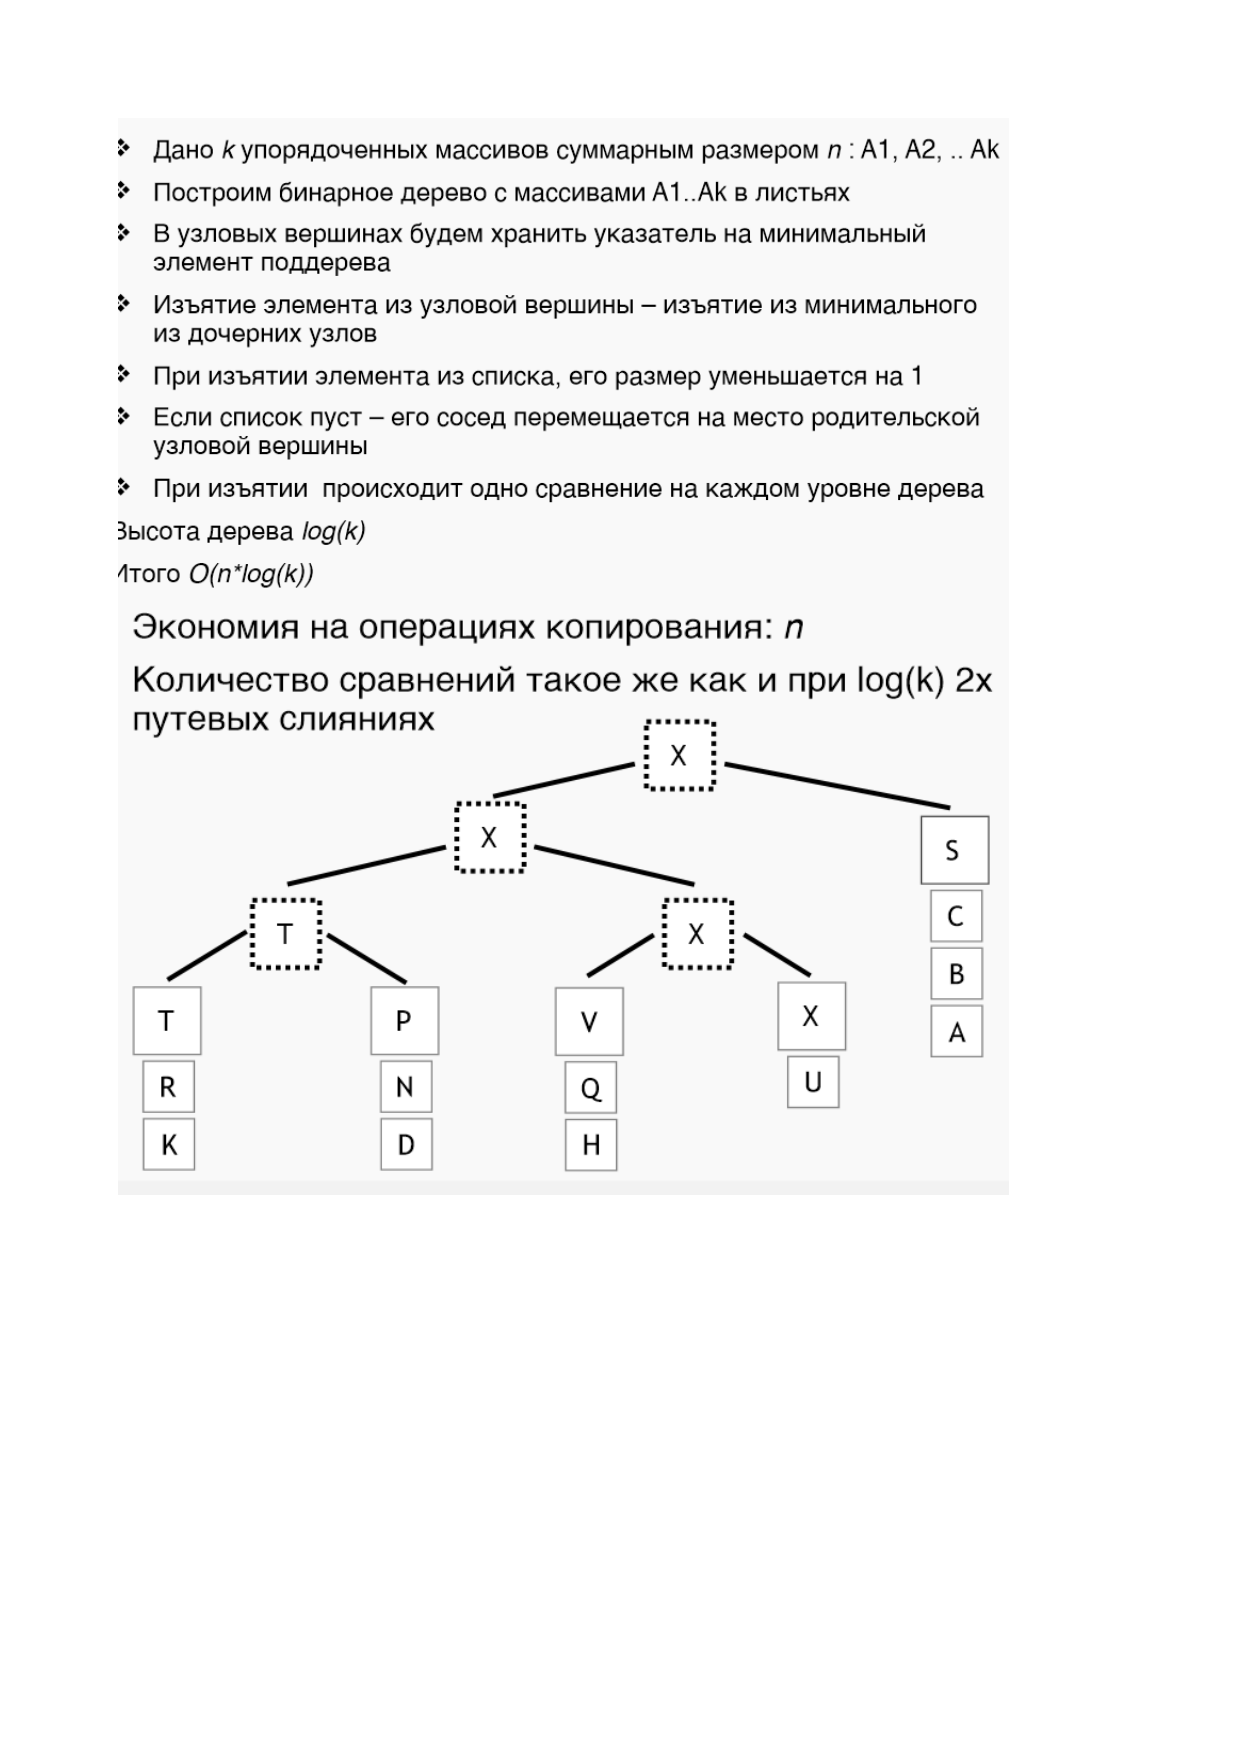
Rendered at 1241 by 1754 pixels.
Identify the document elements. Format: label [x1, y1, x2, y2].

picture [118, 118, 1009, 1195]
